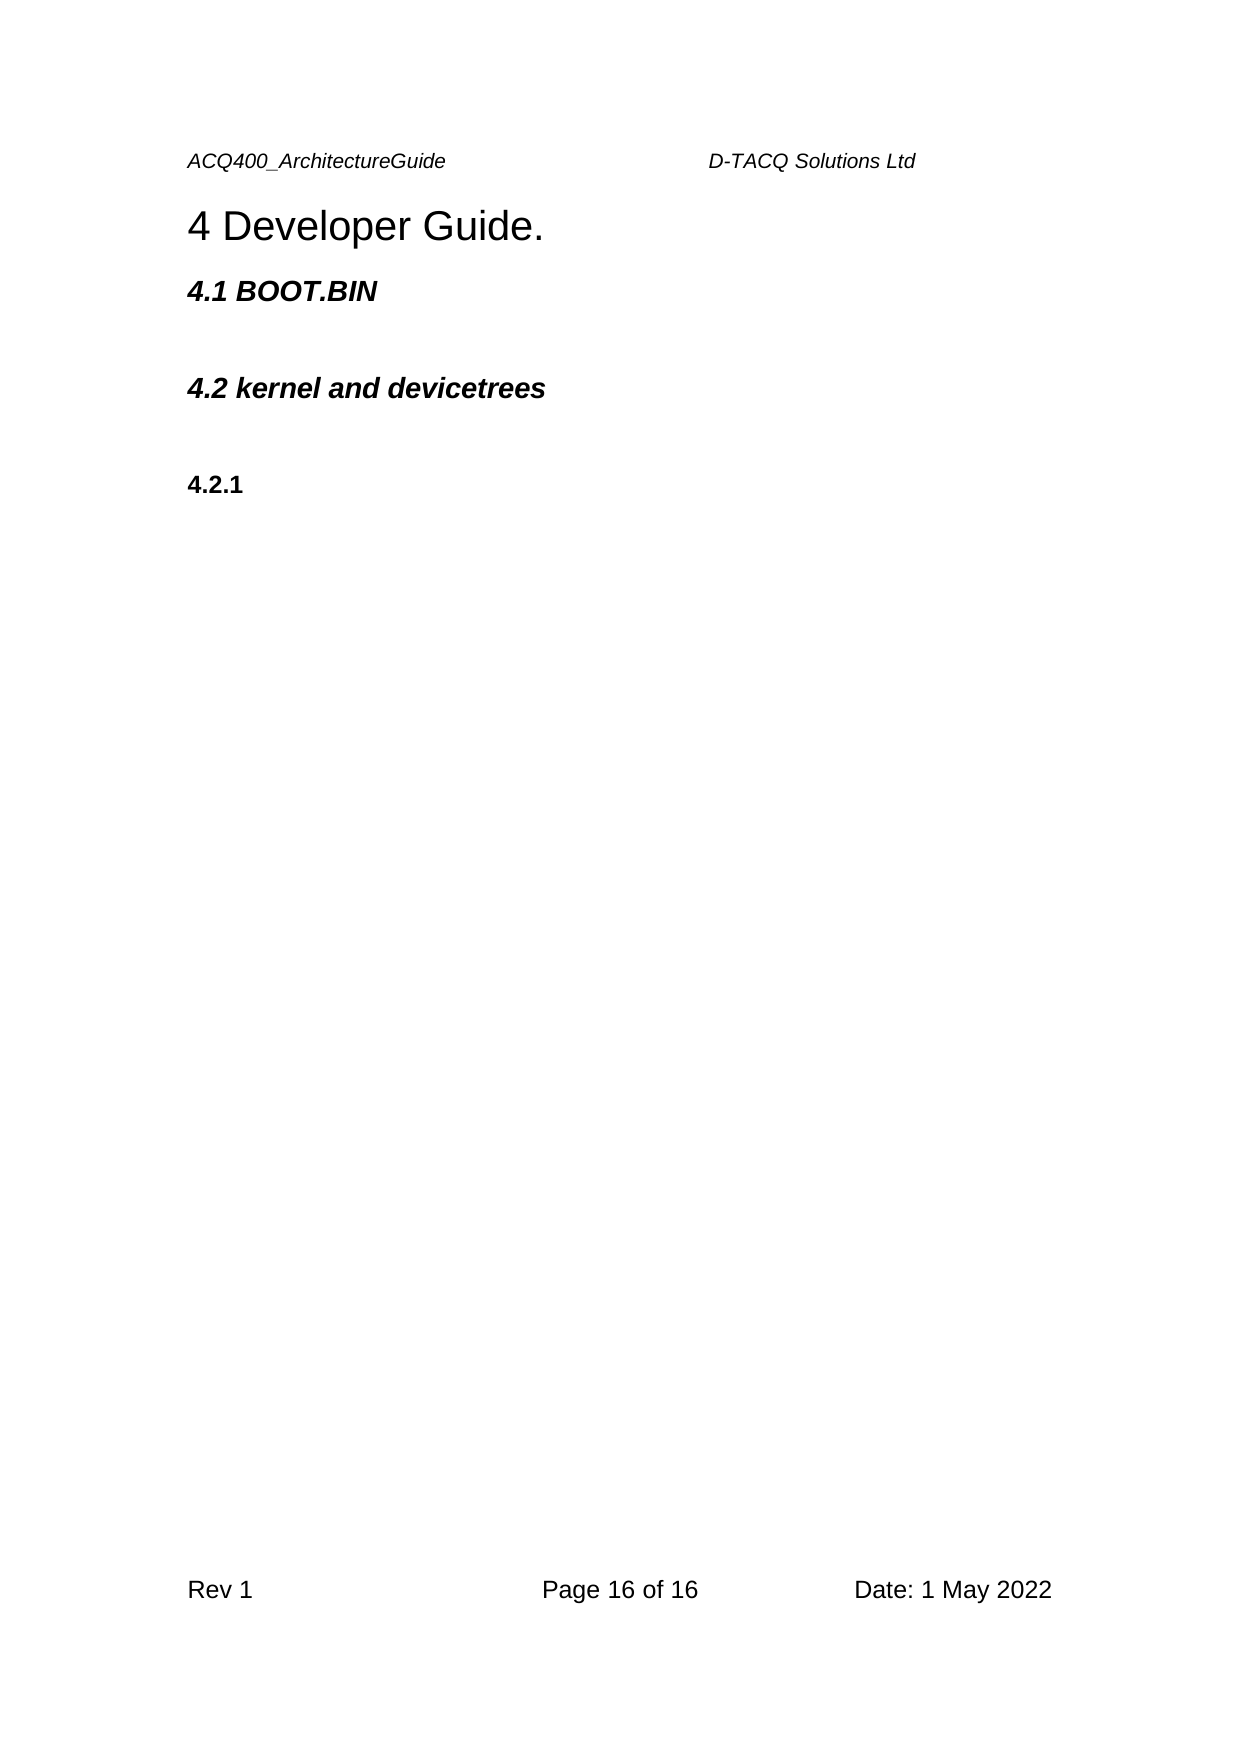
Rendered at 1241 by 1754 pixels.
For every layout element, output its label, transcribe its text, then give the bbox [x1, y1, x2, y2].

subtitle kernel and devicetrees [187, 372, 1053, 405]
subtitle Developer Guide. [187, 203, 1053, 249]
subtitle BOOT.BIN [187, 274, 1053, 307]
